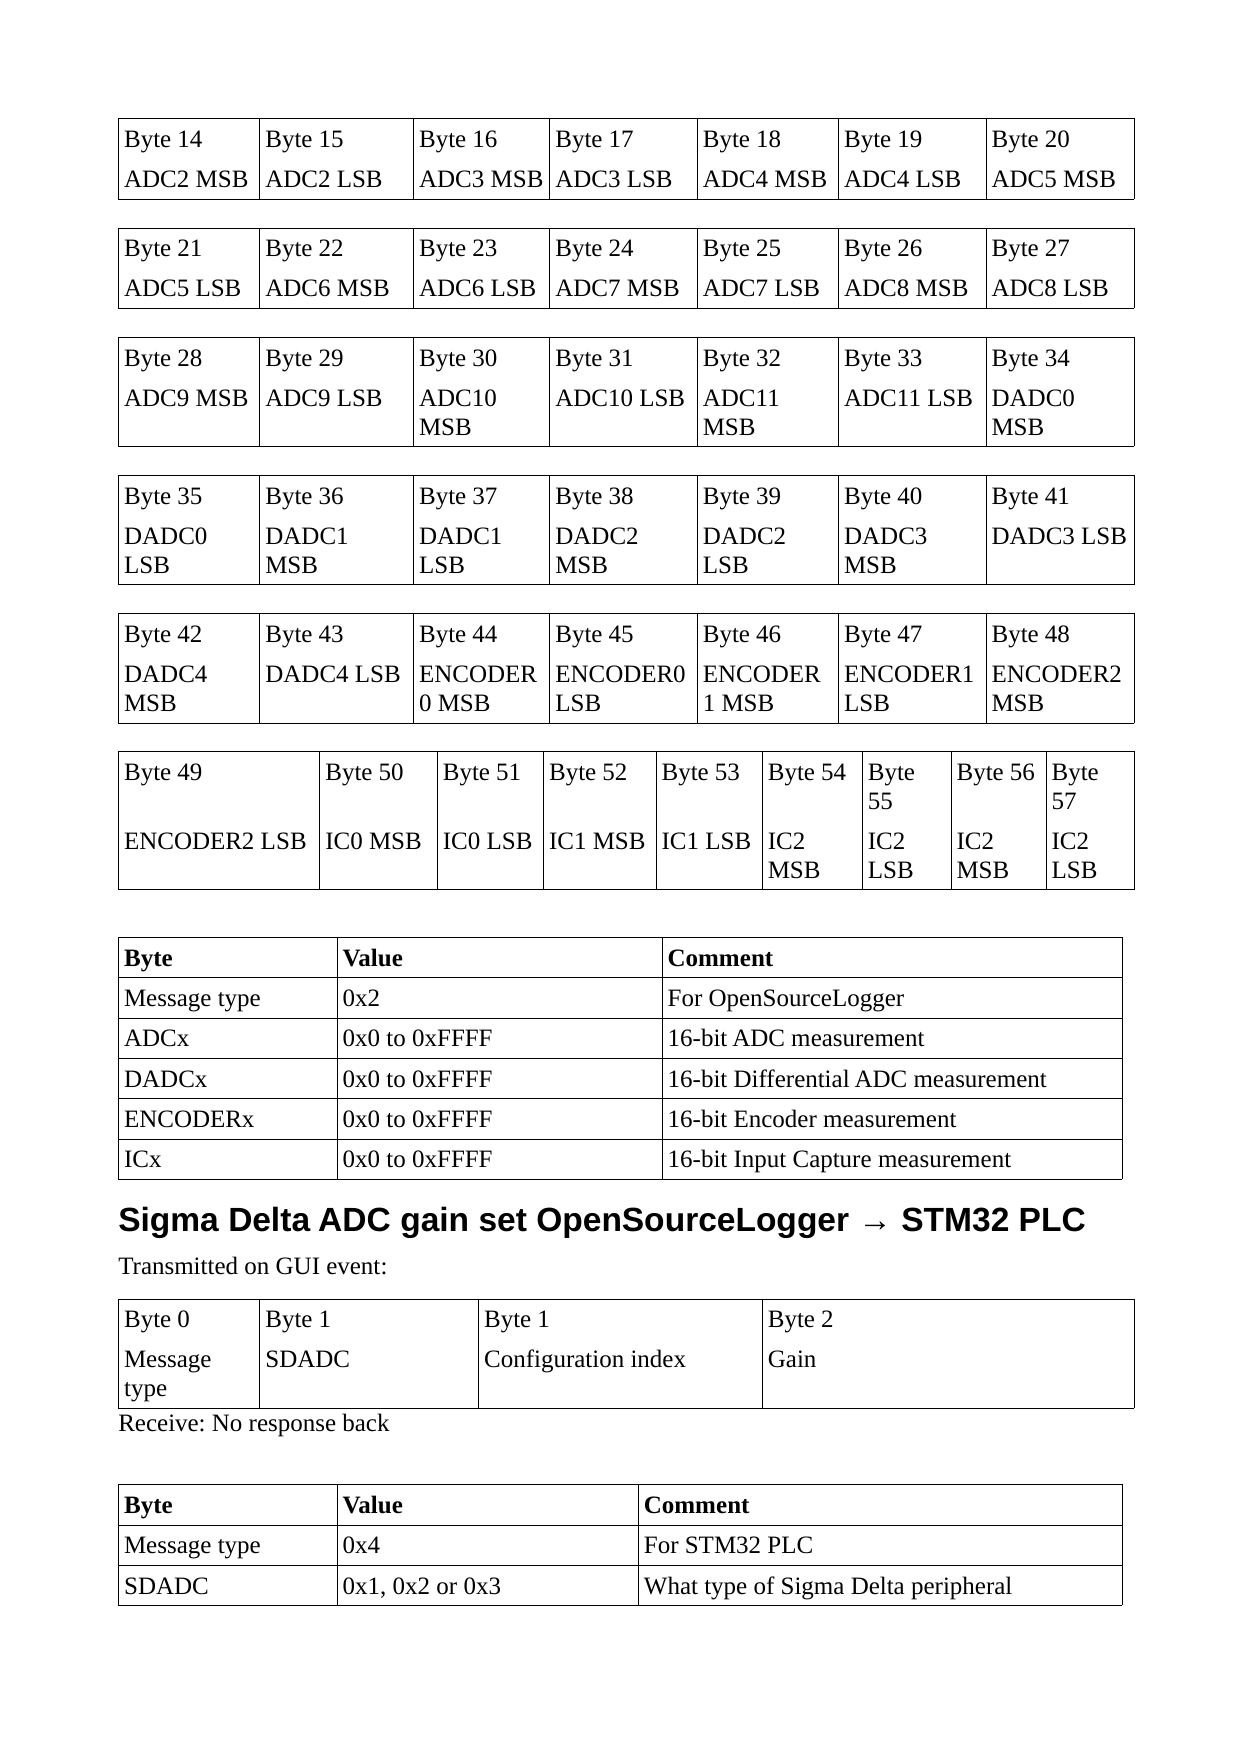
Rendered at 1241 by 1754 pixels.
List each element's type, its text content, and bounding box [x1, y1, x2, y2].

table_cell ADC11 LSB [839, 377, 986, 446]
table_header Byte 50 [320, 752, 437, 820]
table_header Byte 51 [438, 752, 543, 820]
table_cell ENCODER1 MSB [698, 654, 838, 722]
table_cell DADC0 LSB [119, 515, 259, 584]
table_cell For STM32 PLC [639, 1526, 1122, 1565]
table_cell ENCODERx [119, 1099, 337, 1138]
table_cell 0x2 [338, 978, 662, 1018]
table_header Byte 55 [863, 752, 951, 820]
table_header Byte 39 [698, 476, 838, 515]
table_cell ADC9 LSB [260, 377, 413, 446]
table_header Byte 41 [987, 476, 1134, 515]
table_header Comment [639, 1485, 1122, 1524]
table_header Byte 34 [987, 338, 1134, 377]
table_header Byte 22 [260, 229, 413, 268]
table_cell ADC5 MSB [987, 159, 1134, 199]
table_header Byte 24 [550, 229, 697, 268]
table_cell DADCx [119, 1059, 337, 1098]
table_cell ADC3 MSB [414, 159, 549, 199]
table_header Byte 43 [260, 614, 413, 653]
table_cell DADC1 MSB [260, 515, 413, 584]
table_cell DADC3 LSB [987, 515, 1134, 584]
table_header Byte 46 [698, 614, 838, 653]
table_cell DADC1 LSB [414, 515, 549, 584]
table_header Byte 19 [839, 119, 986, 158]
table_header Byte 57 [1047, 752, 1134, 820]
table_header Byte 26 [839, 229, 986, 268]
table_cell 16-bit Encoder measurement [663, 1099, 1122, 1138]
table_cell 0x0 to 0xFFFF [338, 1059, 662, 1098]
table_header Byte 27 [987, 229, 1134, 268]
table_cell IC2 MSB [952, 820, 1046, 889]
table_header Byte 53 [657, 752, 762, 820]
table_cell 0x0 to 0xFFFF [338, 1019, 662, 1058]
table_cell IC2 MSB [763, 820, 862, 889]
table_cell ADC2 LSB [260, 159, 413, 199]
table_cell DADC4 MSB [119, 654, 259, 722]
table_cell ENCODER0 MSB [414, 654, 549, 722]
table_header Byte 32 [698, 338, 838, 377]
table_header Byte [119, 938, 337, 977]
table_cell IC1 MSB [544, 820, 656, 889]
table_cell IC0 MSB [320, 820, 437, 889]
table_cell SDADC [260, 1339, 478, 1408]
table_header Byte 25 [698, 229, 838, 268]
table_header Byte 45 [550, 614, 697, 653]
table_header Byte 21 [119, 229, 259, 268]
table_cell ADC10 MSB [414, 377, 549, 446]
table_cell 16-bit Input Capture measurement [663, 1140, 1122, 1179]
table_header Byte 37 [414, 476, 549, 515]
table_header Byte 56 [952, 752, 1046, 820]
table_header Byte 1 [260, 1300, 478, 1339]
table_cell ADC6 MSB [260, 268, 413, 308]
table_header Byte 36 [260, 476, 413, 515]
table_cell ADC6 LSB [414, 268, 549, 308]
table_cell ADC8 LSB [987, 268, 1134, 308]
subtitle Sigma Delta ADC gain set OpenSourceLogger → STM32 PLC [118, 1200, 1122, 1238]
table_header Byte 14 [119, 119, 259, 158]
table_header Byte 29 [260, 338, 413, 377]
table_cell DADC2 MSB [550, 515, 697, 584]
table_header Byte 47 [839, 614, 986, 653]
table_cell ADC11 MSB [698, 377, 838, 446]
table_cell Configuration index [479, 1339, 762, 1408]
table_header Byte [119, 1485, 337, 1524]
table_cell 16-bit Differential ADC measurement [663, 1059, 1122, 1098]
table_header Byte 23 [414, 229, 549, 268]
table_cell ICx [119, 1140, 337, 1179]
table_cell 0x0 to 0xFFFF [338, 1140, 662, 1179]
table_cell ENCODER2 MSB [987, 654, 1134, 722]
table_header Byte 2 [763, 1300, 1134, 1339]
table_cell What type of Sigma Delta peripheral [639, 1566, 1122, 1605]
table_header Byte 16 [414, 119, 549, 158]
text Transmitted on GUI event: [118, 1251, 1122, 1280]
table_header Byte 54 [763, 752, 862, 820]
table_cell ADC8 MSB [839, 268, 986, 308]
table_cell 0x0 to 0xFFFF [338, 1099, 662, 1138]
table_cell ADC7 MSB [550, 268, 697, 308]
table_header Comment [663, 938, 1122, 977]
table_cell 0x1, 0x2 or 0x3 [338, 1566, 638, 1605]
table_header Byte 15 [260, 119, 413, 158]
table_header Byte 40 [839, 476, 986, 515]
table_cell ADC4 LSB [839, 159, 986, 199]
table_header Byte 1 [479, 1300, 762, 1339]
table_header Byte 0 [119, 1300, 259, 1339]
table_cell ADC5 LSB [119, 268, 259, 308]
table_header Byte 42 [119, 614, 259, 653]
table_header Value [338, 938, 662, 977]
table_cell ADC10 LSB [550, 377, 697, 446]
table_cell DADC0 MSB [987, 377, 1134, 446]
table_header Byte 28 [119, 338, 259, 377]
table_cell ENCODER0 LSB [550, 654, 697, 722]
table_cell ENCODER2 LSB [119, 820, 319, 889]
table_header Byte 31 [550, 338, 697, 377]
table_cell ADC3 LSB [550, 159, 697, 199]
table_header Byte 17 [550, 119, 697, 158]
table_header Byte 49 [119, 752, 319, 820]
table_cell IC1 LSB [657, 820, 762, 889]
table_cell DADC2 LSB [698, 515, 838, 584]
table_header Byte 44 [414, 614, 549, 653]
table_cell ADC7 LSB [698, 268, 838, 308]
table_cell DADC3 MSB [839, 515, 986, 584]
table_header Byte 35 [119, 476, 259, 515]
table_header Byte 30 [414, 338, 549, 377]
table_cell Gain [763, 1339, 1134, 1408]
table_cell ADCx [119, 1019, 337, 1058]
table_cell IC2 LSB [863, 820, 951, 889]
table_cell IC0 LSB [438, 820, 543, 889]
table_cell For OpenSourceLogger [663, 978, 1122, 1018]
table_header Byte 48 [987, 614, 1134, 653]
table_cell Message type [119, 1339, 259, 1408]
table_cell ENCODER1 LSB [839, 654, 986, 722]
table_header Value [338, 1485, 638, 1524]
table_header Byte 52 [544, 752, 656, 820]
text Receive: No response back [118, 1409, 1122, 1437]
table_cell 0x4 [338, 1526, 638, 1565]
table_cell ADC2 MSB [119, 159, 259, 199]
table_cell IC2 LSB [1047, 820, 1134, 889]
table_header Byte 20 [987, 119, 1134, 158]
table_cell ADC9 MSB [119, 377, 259, 446]
table_cell DADC4 LSB [260, 654, 413, 722]
table_header Byte 18 [698, 119, 838, 158]
table_cell Message type [119, 1526, 337, 1565]
table_cell SDADC [119, 1566, 337, 1605]
table_cell 16-bit ADC measurement [663, 1019, 1122, 1058]
table_header Byte 33 [839, 338, 986, 377]
table_header Byte 38 [550, 476, 697, 515]
table_cell ADC4 MSB [698, 159, 838, 199]
table_cell Message type [119, 978, 337, 1018]
